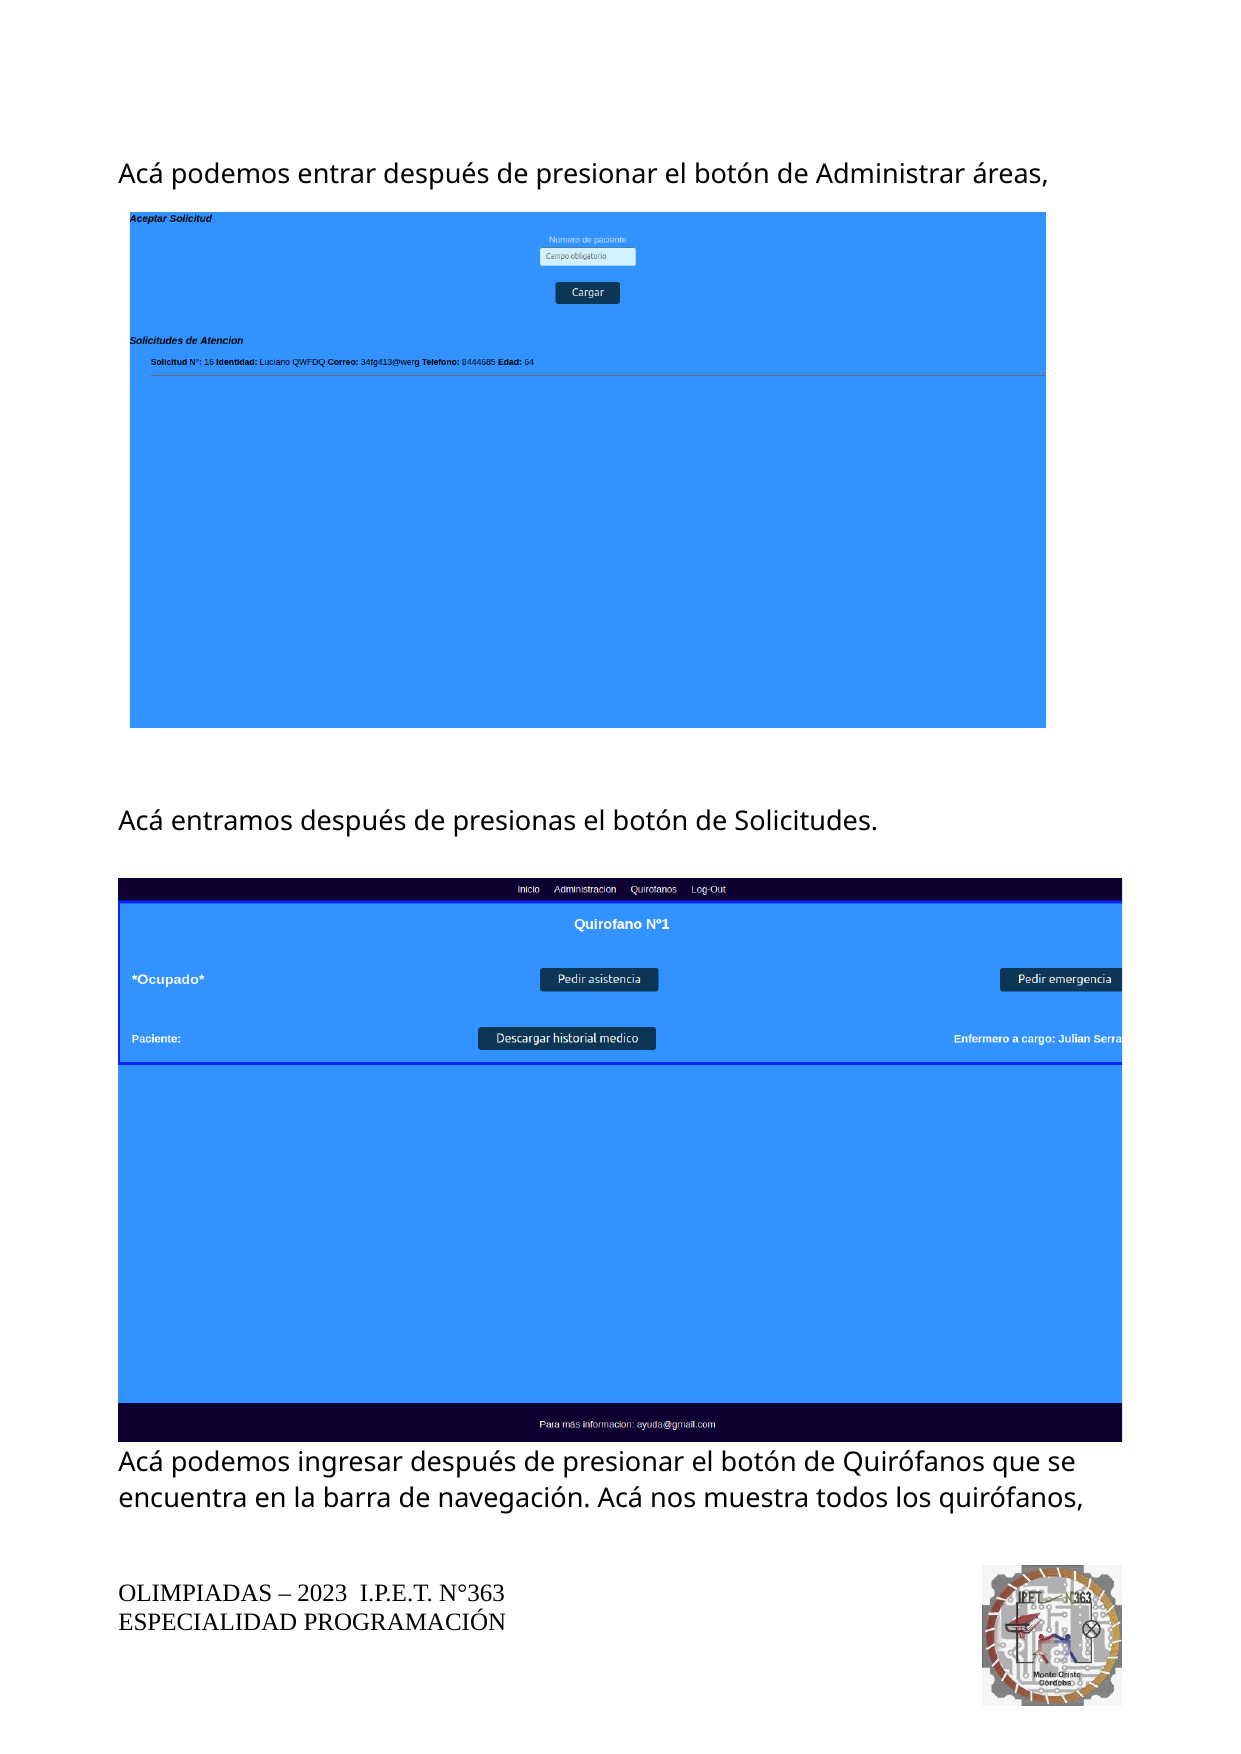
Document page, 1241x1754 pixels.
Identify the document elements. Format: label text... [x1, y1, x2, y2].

picture [129, 212, 1046, 728]
text Acá podemos ingresar después de presionar el botón de Quirófanos que se encuentra en la barra de navegación. Acá nos muestra todos los quirófanos, [118, 1442, 1122, 1516]
picture [118, 878, 1123, 1442]
picture [982, 1565, 1122, 1706]
text Acá podemos entrar después de presionar el botón de Administrar áreas, [118, 155, 1122, 192]
text Acá entramos después de presionas el botón de Solicitudes. [118, 801, 1122, 838]
